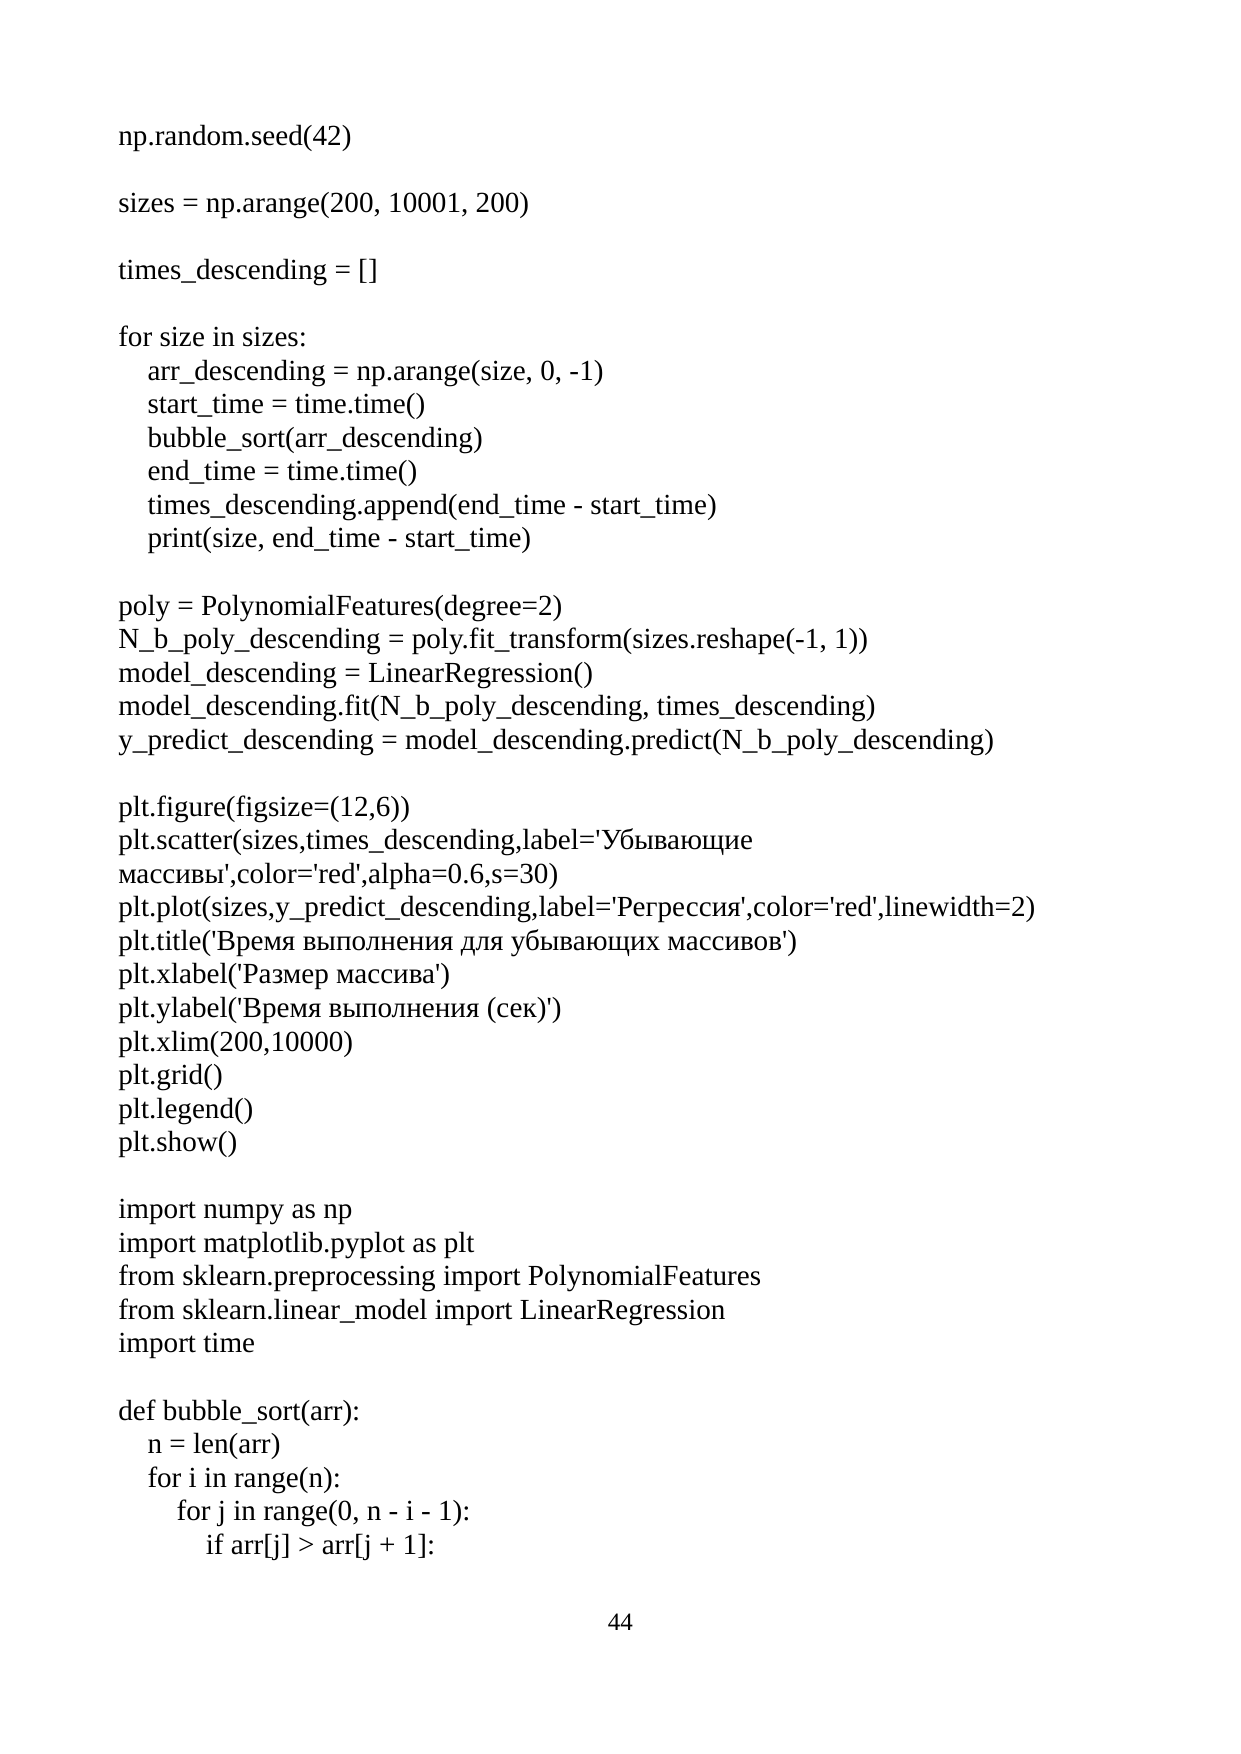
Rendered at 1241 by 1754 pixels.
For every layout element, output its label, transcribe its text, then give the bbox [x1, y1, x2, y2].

text plt.grid() [118, 1057, 1122, 1091]
text poly = PolynomialFeatures(degree=2) [118, 588, 1122, 621]
text start_time = time.time() [118, 386, 1122, 420]
text if arr[j] > arr[j + 1]: [118, 1527, 1122, 1560]
text y_predict_descending = model_descending.predict(N_b_poly_descending) [118, 722, 1122, 755]
text end_time = time.time() [118, 453, 1122, 487]
text from sklearn.linear_model import LinearRegression [118, 1292, 1122, 1326]
text times_descending = [] [118, 252, 1122, 286]
text plt.title('Время выполнения для убывающих массивов') [118, 923, 1122, 957]
text import time [118, 1326, 1122, 1359]
text sizes = np.arange(200, 10001, 200) [118, 185, 1122, 219]
text bubble_sort(arr_descending) [118, 420, 1122, 453]
text plt.ylabel('Время выполнения (сек)') [118, 990, 1122, 1024]
text import numpy as np [118, 1191, 1122, 1225]
text plt.xlim(200,10000) [118, 1024, 1122, 1057]
text print(size, end_time - start_time) [118, 521, 1122, 554]
text plt.figure(figsize=(12,6)) [118, 789, 1122, 822]
text plt.xlabel('Размер массива') [118, 957, 1122, 990]
text model_descending.fit(N_b_poly_descending, times_descending) [118, 688, 1122, 722]
text for j in range(0, n - i - 1): [118, 1493, 1122, 1527]
text model_descending = LinearRegression() [118, 655, 1122, 688]
text np.random.seed(42) [118, 118, 1122, 152]
text times_descending.append(end_time - start_time) [118, 487, 1122, 521]
text for size in sizes: [118, 319, 1122, 353]
text from sklearn.preprocessing import PolynomialFeatures [118, 1258, 1122, 1292]
text N_b_poly_descending = poly.fit_transform(sizes.reshape(-1, 1)) [118, 621, 1122, 655]
text plt.scatter(sizes,times_descending,label='Убывающие массивы',color='red',alpha=0.6,s=30) [118, 822, 1122, 889]
text plt.plot(sizes,y_predict_descending,label='Регрессия',color='red',linewidth=2) [118, 889, 1122, 923]
text def bubble_sort(arr): [118, 1393, 1122, 1426]
text arr_descending = np.arange(size, 0, -1) [118, 353, 1122, 386]
text n = len(arr) [118, 1426, 1122, 1460]
text plt.show() [118, 1124, 1122, 1158]
text for i in range(n): [118, 1460, 1122, 1493]
text plt.legend() [118, 1091, 1122, 1124]
text import matplotlib.pyplot as plt [118, 1225, 1122, 1258]
